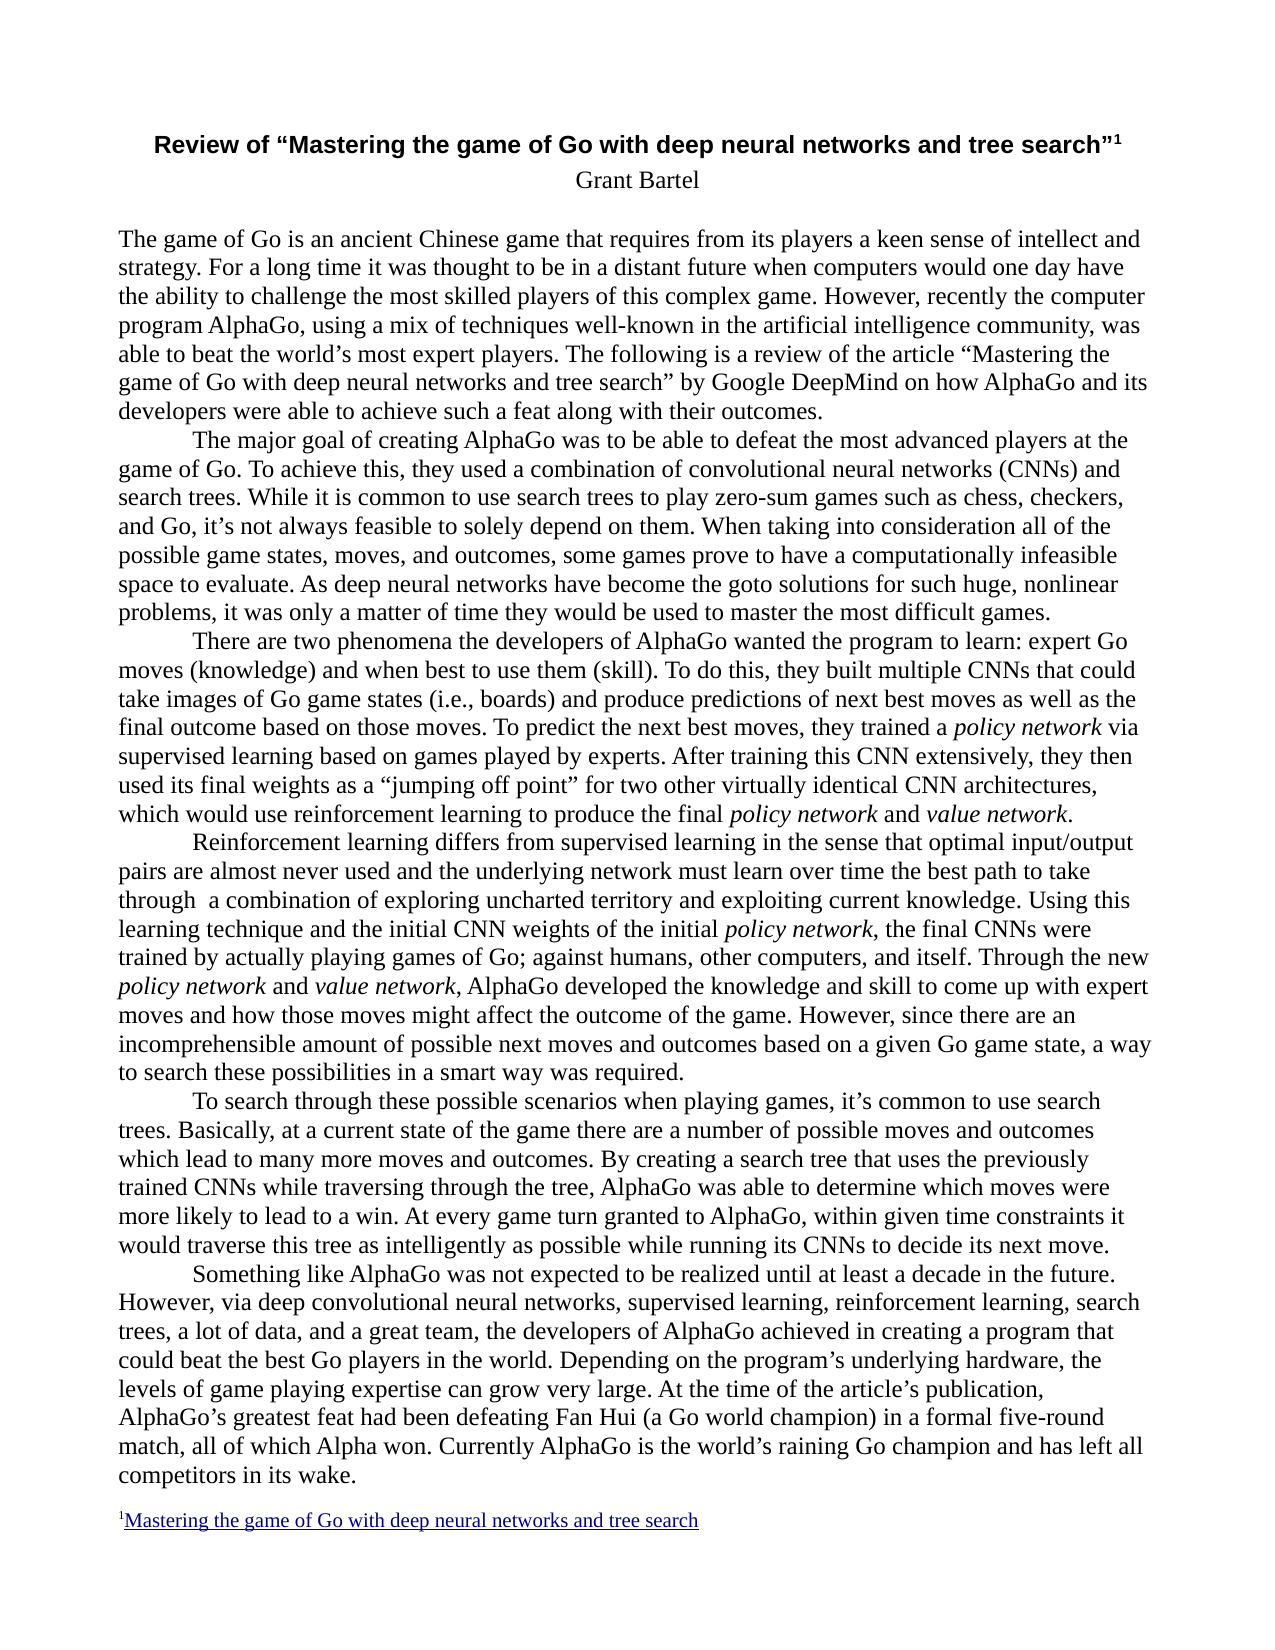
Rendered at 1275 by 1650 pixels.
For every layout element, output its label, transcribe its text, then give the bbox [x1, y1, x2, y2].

text The game of Go is an ancient Chinese game that requires from its players a keen sense of intellect and strategy. For a long time it was thought to be in a distant future when computers would one day have the ability to challenge the most skilled players of this complex game. However, recently the computer program AlphaGo, using a mix of techniques well-known in the artificial intelligence community, was able to beat the world’s most expert players. The following is a review of the article “Mastering the game of Go with deep neural networks and tree search” by Google DeepMind on how AlphaGo and its developers were able to achieve such a feat along with their outcomes. [118, 224, 1157, 425]
text To search through these possible scenarios when playing games, it’s common to use search trees. Basically, at a current state of the game there are a number of possible moves and outcomes which lead to many more moves and outcomes. By creating a search tree that uses the previously trained CNNs while traversing through the tree, AlphaGo was able to determine which moves were more likely to lead to a win. At every game turn granted to AlphaGo, within given time constraints it would traverse this tree as intelligently as possible while running its CNNs to decide its next move. [118, 1086, 1157, 1259]
text The major goal of creating AlphaGo was to be able to defeat the most advanced players at the game of Go. To achieve this, they used a combination of convolutional neural networks (CNNs) and search trees. While it is common to use search trees to play zero-sum games such as chess, checkers, and Go, it’s not always feasible to solely depend on them. When taking into consideration all of the possible game states, moves, and outcomes, some games prove to have a computationally infeasible space to evaluate. As deep neural networks have become the goto solutions for such huge, nonlinear problems, it was only a matter of time they would be used to master the most difficult games. [118, 425, 1157, 626]
text Something like AlphaGo was not expected to be realized until at least a decade in the future. However, via deep convolutional neural networks, supervised learning, reinforcement learning, search trees, a lot of data, and a great team, the developers of AlphaGo achieved in creating a program that could beat the best Go players in the world. Depending on the program’s underlying hardware, the levels of game playing expertise can grow very large. At the time of the article’s publication, AlphaGo’s greatest feat had been defeating Fan Hui (a Go world champion) in a formal five-round match, all of which Alpha won. Currently AlphaGo is the world’s raining Go champion and has left all competitors in its wake. [118, 1259, 1157, 1489]
text Reinforcement learning differs from supervised learning in the sense that optimal input/output pairs are almost never used and the underlying network must learn over time the best path to take through a combination of exploring uncharted territory and exploiting current knowledge. Using this learning technique and the initial CNN weights of the initial policy network, the final CNNs were trained by actually playing games of Go; against humans, other computers, and itself. Through the new policy network and value network, AlphaGo developed the knowledge and skill to come up with expert moves and how those moves might affect the outcome of the game. However, since there are an incomprehensible amount of possible next moves and outcomes based on a given Go game state, a way to search these possibilities in a smart way was required. [118, 827, 1157, 1086]
text There are two phenomena the developers of AlphaGo wanted the program to learn: expert Go moves (knowledge) and when best to use them (skill). To do this, they built multiple CNNs that could take images of Go game states (i.e., boards) and produce predictions of next best moves as well as the final outcome based on those moves. To predict the next best moves, they trained a policy network via supervised learning based on games played by experts. After training this CNN extensively, they then used its final weights as a “jumping off point” for two other virtually identical CNN architectures, which would use reinforcement learning to produce the final policy network and value network. [118, 626, 1157, 827]
